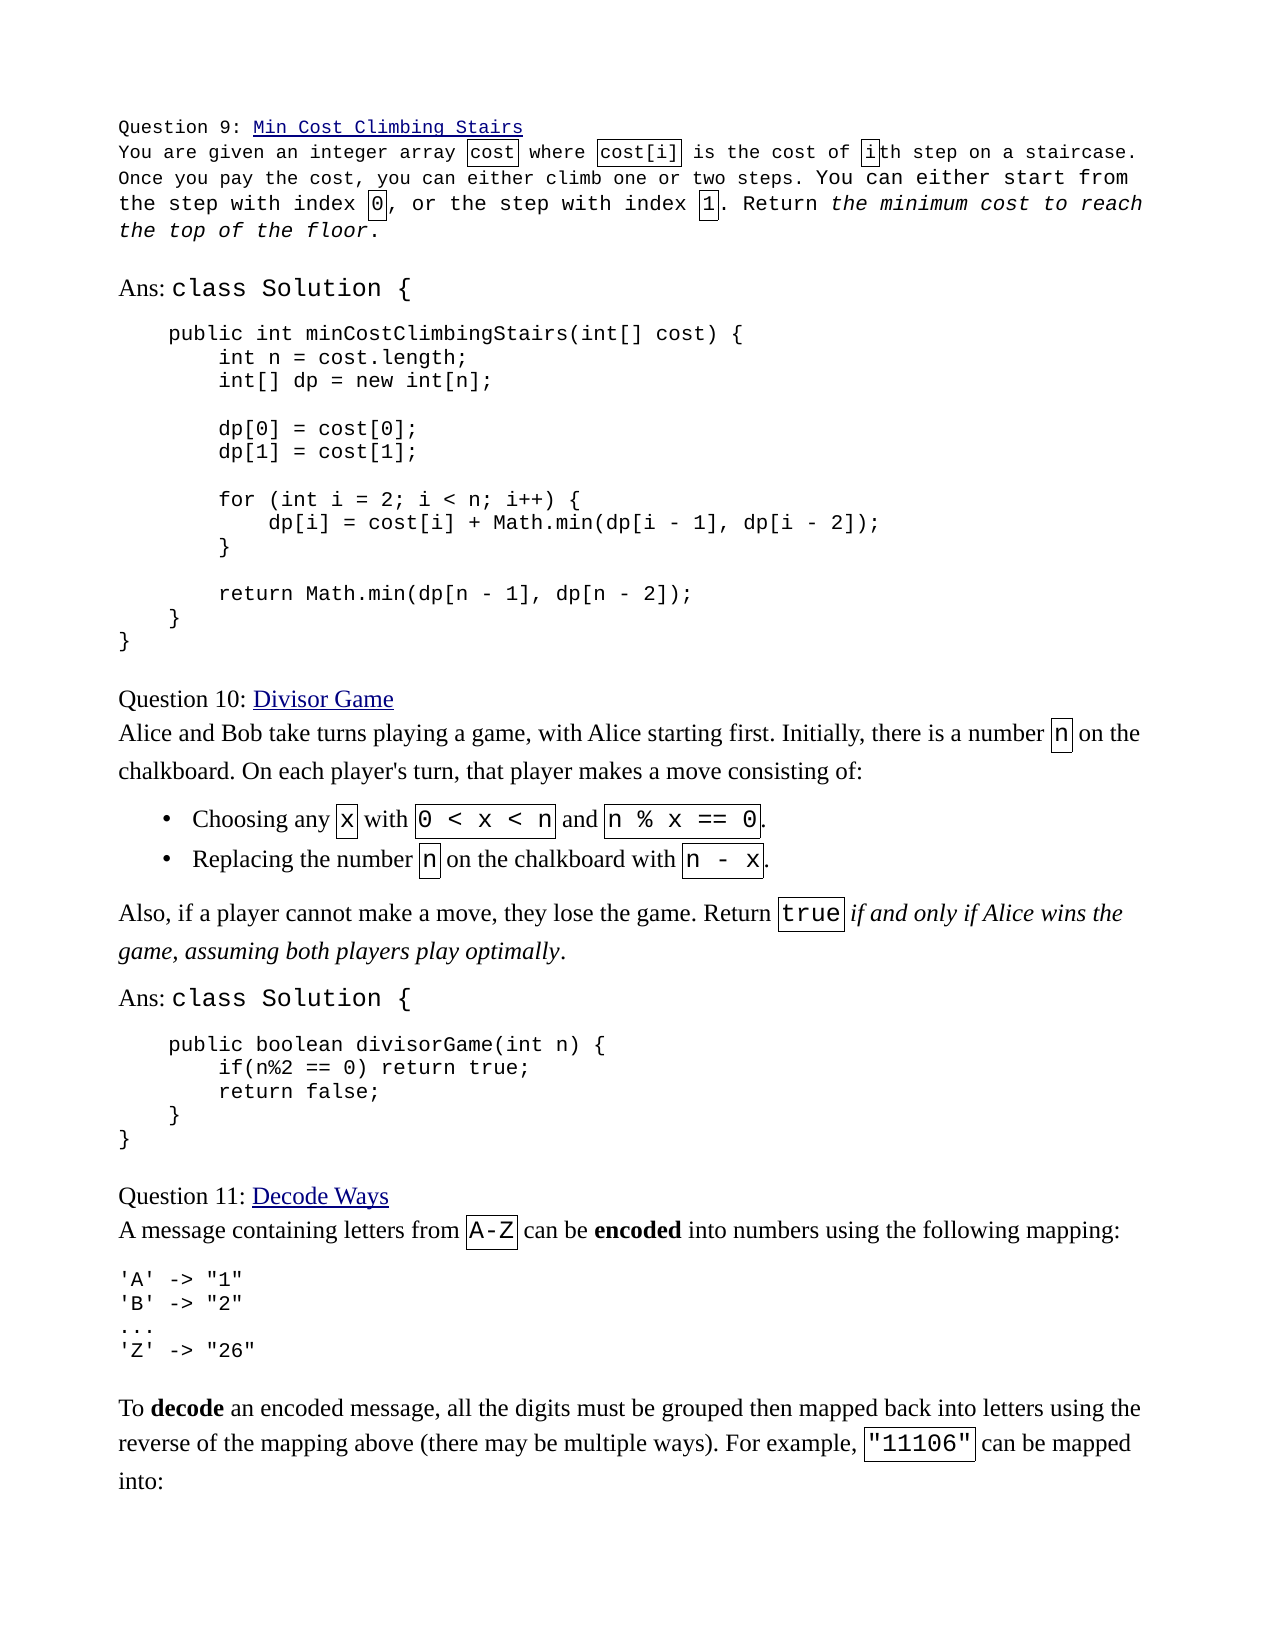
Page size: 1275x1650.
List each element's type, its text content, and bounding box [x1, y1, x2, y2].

list Replacing the number n on the chalkboard with n - x. [162, 843, 419, 878]
list Replacing the number n on the chalkboard with n - x. [441, 843, 682, 878]
list Choosing any x with 0 < x < n and n % x == 0. [358, 804, 415, 838]
text Question 9: Min Cost Climbing Stairs You are given an integer array cost where cost[i] is the cost of ith step on a staircase. Once you pay the cost, you can either climb one or two steps. You can either start from the step with index 0, or the step with index 1. Return the minimum cost to reach the top of the floor. [118, 118, 1157, 244]
text public boolean divisorGame(int n) { [118, 1033, 1157, 1057]
text dp[0] = cost[0]; [118, 418, 1157, 441]
text 'Z' -> "26" [118, 1340, 1157, 1364]
text return false; [118, 1081, 1157, 1104]
list Choosing any x with 0 < x < n and n % x == 0. [605, 805, 760, 838]
text return Math.min(dp[n - 1], dp[n - 2]); [118, 583, 1157, 607]
text if(n%2 == 0) return true; [118, 1057, 1157, 1081]
text } [118, 631, 1157, 654]
list Choosing any x with 0 < x < n and n % x == 0. [761, 804, 1157, 838]
text } [118, 1104, 1157, 1128]
text public int minCostClimbingStairs(int[] cost) { [118, 323, 1157, 347]
text 'B' -> "2" [118, 1293, 1157, 1316]
text } [118, 1128, 1157, 1152]
list Choosing any x with 0 < x < n and n % x == 0. [556, 804, 604, 838]
text Also, if a player cannot make a move, they lose the game. Return true if and only if Alice wins the game, assuming both players play optimally. [118, 897, 1157, 965]
text } [118, 607, 1157, 631]
text int n = cost.length; [118, 347, 1157, 370]
text Ans: class Solution { [118, 273, 1157, 304]
text } [118, 536, 1157, 559]
list Choosing any x with 0 < x < n and n % x == 0. [416, 805, 555, 838]
text ... [118, 1316, 1157, 1340]
list Choosing any x with 0 < x < n and n % x == 0. [162, 804, 336, 838]
text Question 11: Decode Ways A message containing letters from A-Z can be encoded into numbers using the following mapping: [118, 1181, 1157, 1249]
list Replacing the number n on the chalkboard with n - x. [764, 843, 1157, 878]
text int[] dp = new int[n]; [118, 370, 1157, 394]
text dp[1] = cost[1]; [118, 441, 1157, 465]
text 'A' -> "1" [118, 1269, 1157, 1293]
text dp[i] = cost[i] + Math.min(dp[i - 1], dp[i - 2]); [118, 512, 1157, 536]
text Ans: class Solution { [118, 983, 1157, 1014]
text Question 10: Divisor Game Alice and Bob take turns playing a game, with Alice starting first. Initially, there is a number n on the chalkboard. On each player's turn, that player makes a move consisting of: [118, 684, 1157, 785]
text To decode an encoded message, all the digits must be grouped then mapped back into letters using the reverse of the mapping above (there may be multiple ways). For example, "11106" can be mapped into: [118, 1393, 1157, 1494]
list Replacing the number n on the chalkboard with n - x. [683, 844, 763, 878]
text for (int i = 2; i < n; i++) { [118, 489, 1157, 512]
